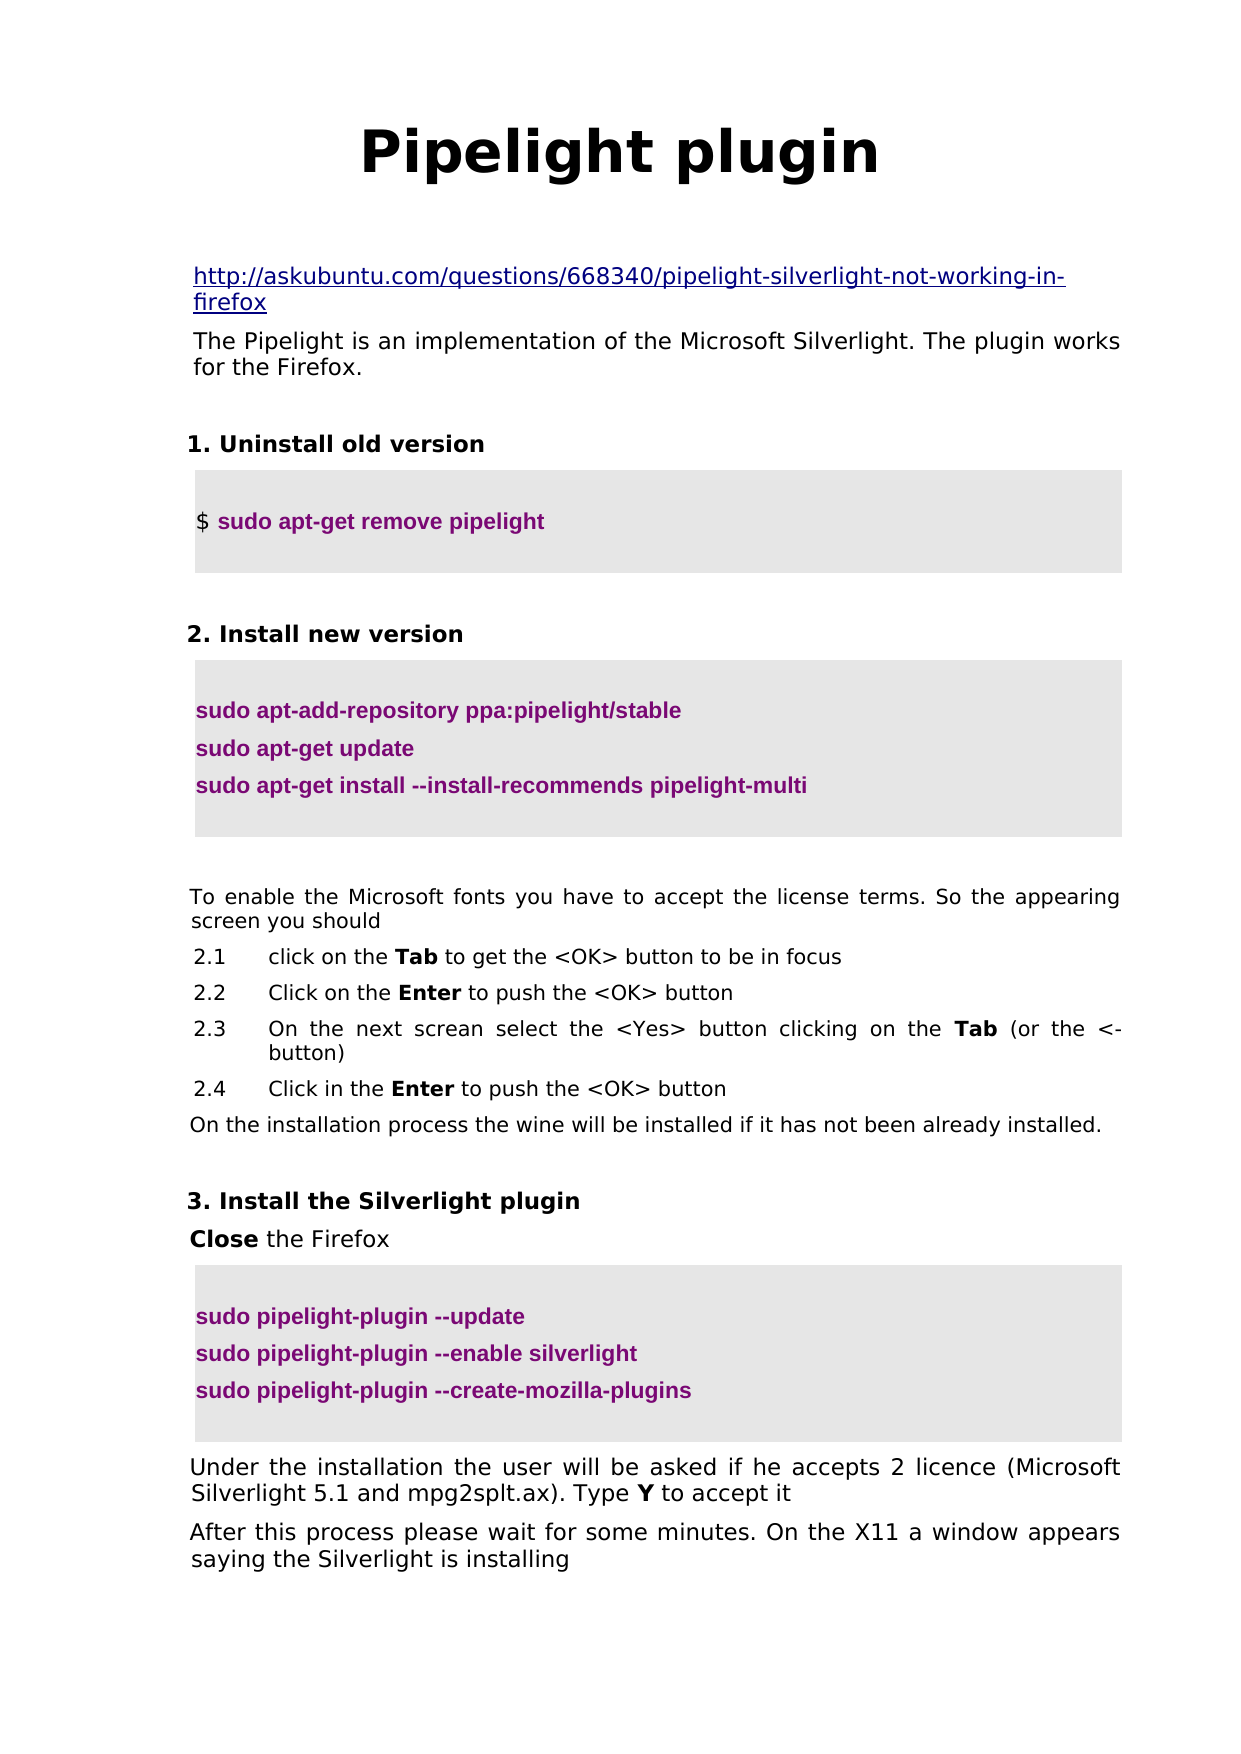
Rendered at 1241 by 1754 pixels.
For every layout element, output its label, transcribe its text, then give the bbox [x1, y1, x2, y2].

text Close the Firefox [189, 1226, 1122, 1253]
text After this process please wait for some minutes. On the X11 a window appears saying the Silverlight is installing [189, 1519, 1122, 1572]
text 3. Install the Silverlight plugin [186, 1188, 1122, 1215]
text sudo pipelight-plugin --create-mozilla-plugins [195, 1378, 1122, 1404]
text sudo apt-add-repository ppa:pipelight/stable [195, 698, 1122, 724]
text 2.1 click on the Tab to get the <OK> button to be in focus [193, 945, 1122, 969]
text To enable the Microsoft fonts you have to accept the license terms. So the appearing screen you should [189, 885, 1122, 933]
text http://askubuntu.com/questions/668340/pipelight-silverlight-not-working-in-firefox [193, 263, 1122, 316]
text Under the installation the user will be asked if he accepts 2 licence (Microsoft Silverlight 5.1 and mpg2splt.ax). Type Y to accept it [189, 1454, 1122, 1507]
text 2.4 Click in the Enter to push the <OK> button [193, 1077, 1122, 1102]
text sudo apt-get update [195, 736, 1122, 761]
text 2.3 On the next screan select the <Yes> button clicking on the Tab (or the <- button) [193, 1017, 1122, 1066]
text sudo pipelight-plugin --update [195, 1303, 1122, 1329]
text Pipelight plugin [118, 118, 1122, 186]
text $ sudo apt-get remove pipelight [195, 508, 1122, 535]
text sudo pipelight-plugin --enable silverlight [195, 1341, 1122, 1366]
text 1. Uninstall old version [186, 431, 1122, 458]
text The Pipelight is an implementation of the Microsoft Silverlight. The plugin works for the Firefox. [193, 328, 1122, 381]
text 2. Install new version [186, 621, 1122, 648]
text sudo apt-get install --install-recommends pipelight-multi [195, 773, 1122, 798]
text 2.2 Click on the Enter to push the <OK> button [193, 981, 1122, 1005]
text On the installation process the wine will be installed if it has not been already installed. [189, 1113, 1122, 1138]
